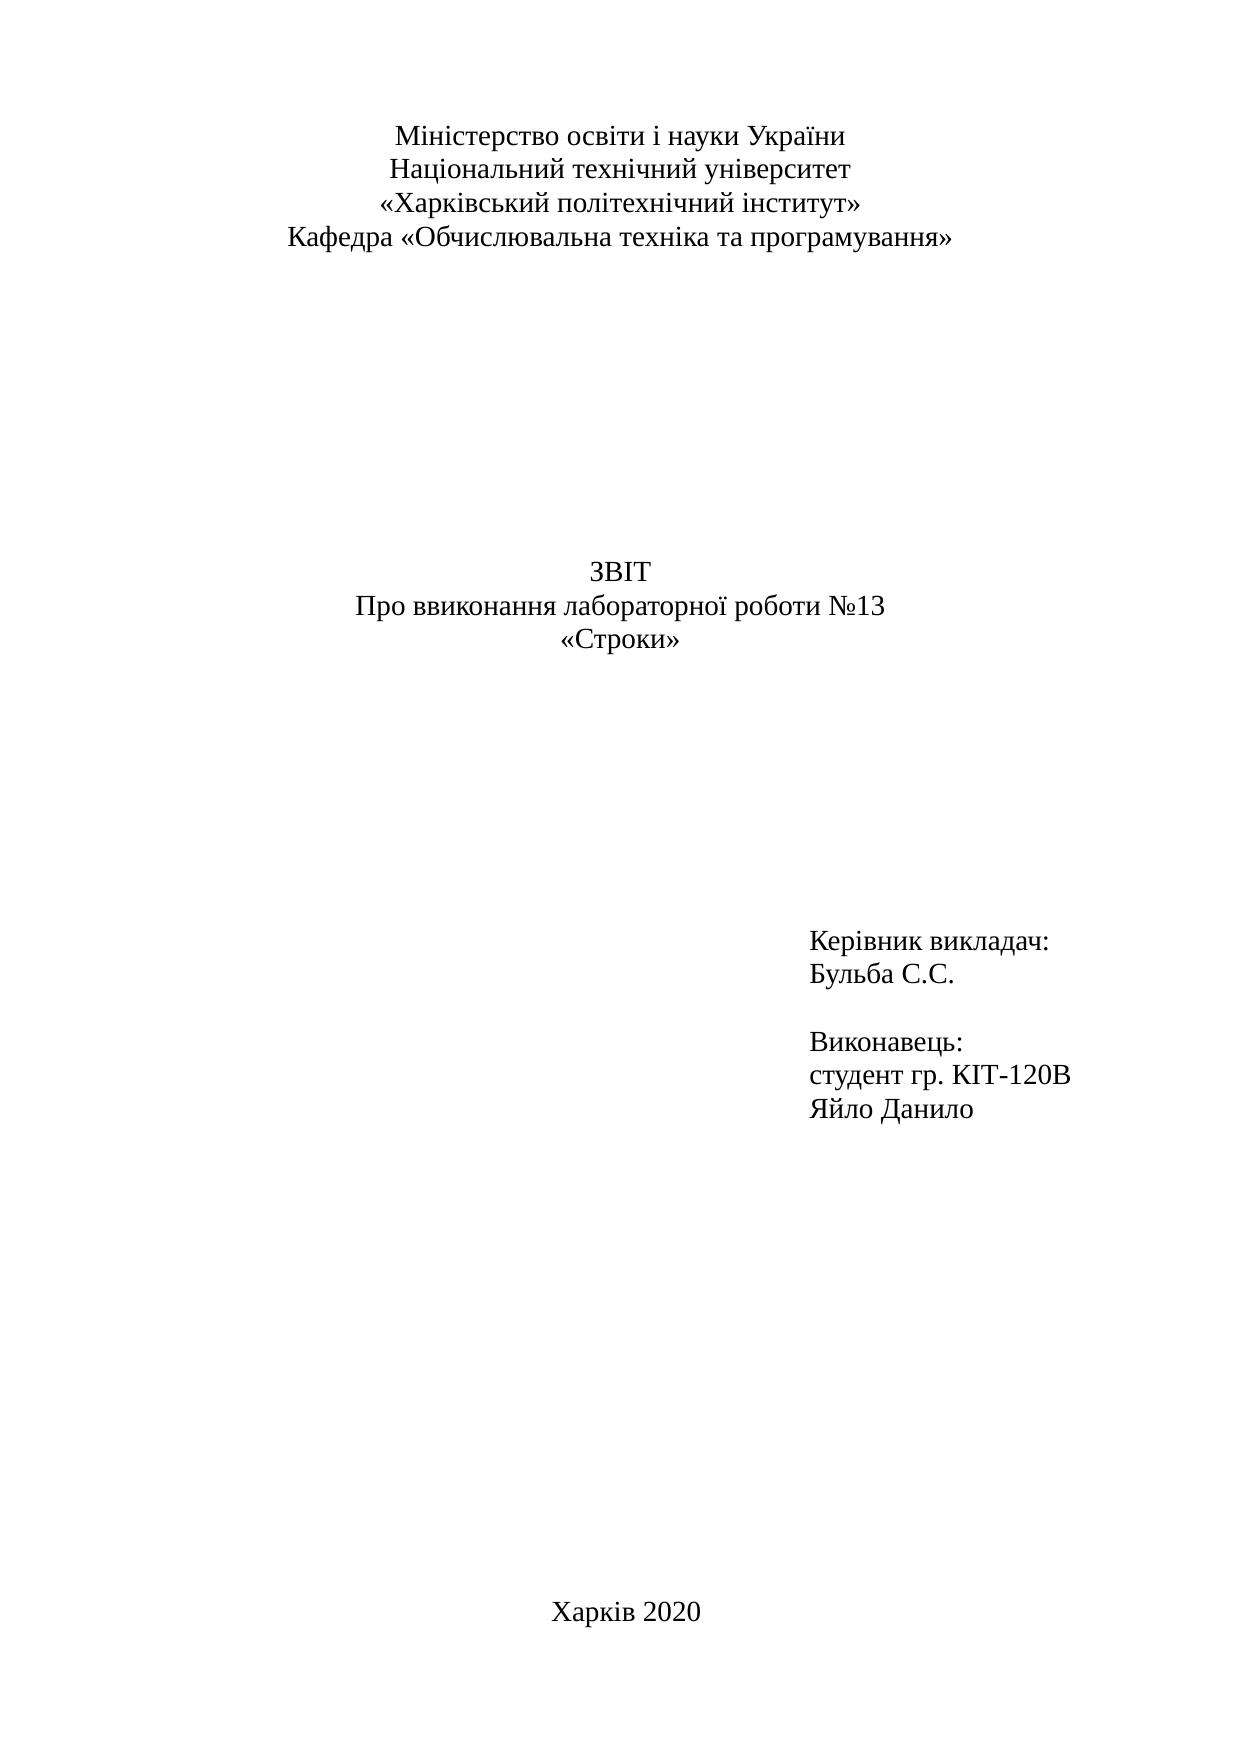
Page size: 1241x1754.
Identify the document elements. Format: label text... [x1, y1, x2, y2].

text Кафедра «Обчислювальна техніка та програмування» [118, 219, 1122, 252]
text Харків 2020 [130, 1594, 1122, 1627]
text студент гр. КІТ-120В [809, 1057, 1122, 1091]
text Бульба С.С. [809, 957, 1122, 990]
text «Харківський політехнічний інститут» [118, 185, 1122, 219]
text Керівник викладач: [809, 923, 1122, 957]
text Національний технічний університет [118, 152, 1122, 185]
text Виконавець: [809, 1024, 1122, 1057]
text ЗВІТ [118, 554, 1122, 588]
text Яйло Данило [809, 1091, 1122, 1124]
text «Строки» [118, 621, 1122, 655]
text Про ввиконання лабораторної роботи №13 [118, 588, 1122, 621]
text Міністерство освіти і науки України [118, 118, 1122, 152]
